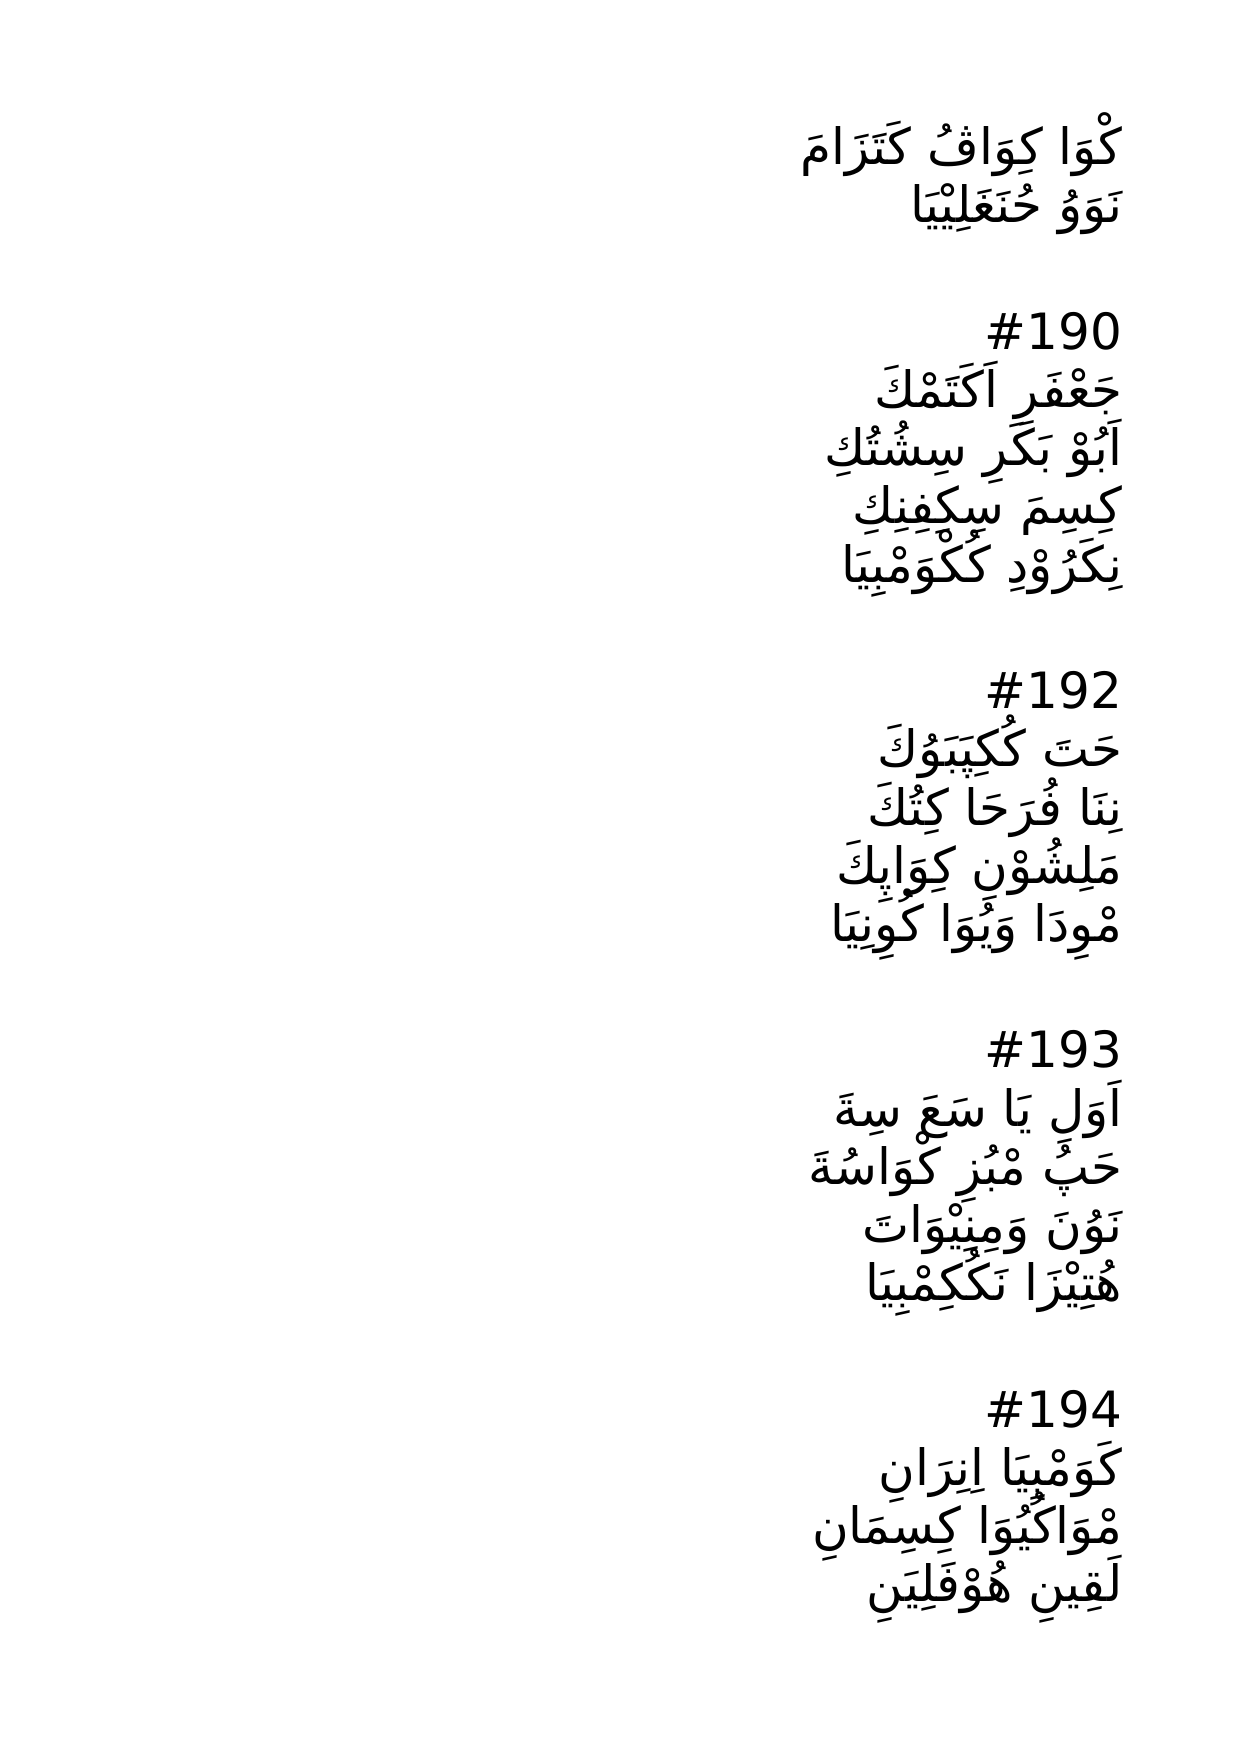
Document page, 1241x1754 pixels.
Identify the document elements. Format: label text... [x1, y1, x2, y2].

text نِنَا فُرَحَا كِتُكَ [118, 778, 1122, 837]
text #194 [118, 1381, 1122, 1439]
text جَعْفَرِ اَكَتَمْكَ [118, 361, 1122, 419]
text #192 [118, 662, 1122, 720]
text اَوَلِ يَا سَعَ سِةَ [118, 1079, 1122, 1138]
text كْوَا كِوَاڤُ كَتَزَامَ [118, 118, 1122, 176]
text مَلِشُوْنِ كِوَاپِكَ [118, 837, 1122, 895]
text مْوَاكُيُوَا كِسِمَانِ [118, 1497, 1122, 1555]
text #193 [118, 1021, 1122, 1079]
text نِكَرُوْدِ كُكْوَمْبِيَا [118, 536, 1122, 594]
text حَتَ كُكِپَبَوُكَ [118, 720, 1122, 778]
text كِسِمَ سِكِفِنِكِ [118, 477, 1122, 536]
text هُتِيْزَا نَكُكِمْبِيَا [118, 1254, 1122, 1312]
text مْوِدَا وَيُوَا كُوِنِيَا [118, 895, 1122, 953]
text كَوَمْبِيَا اِنِرَانِ [118, 1439, 1122, 1497]
text اَبُوْ بَكَرِ سِشُتُكِ [118, 419, 1122, 477]
text #190 [118, 303, 1122, 361]
text لَقِينِ هُوْفَلِيَنِ [118, 1555, 1122, 1613]
text نَوَوُ حُنَغَلِيْيَا [118, 176, 1122, 234]
text حَپُ مْبُزِ كْوَاسُةَ [118, 1138, 1122, 1196]
text نَوُنَ وَمِنِيْوَاتَ [118, 1196, 1122, 1254]
